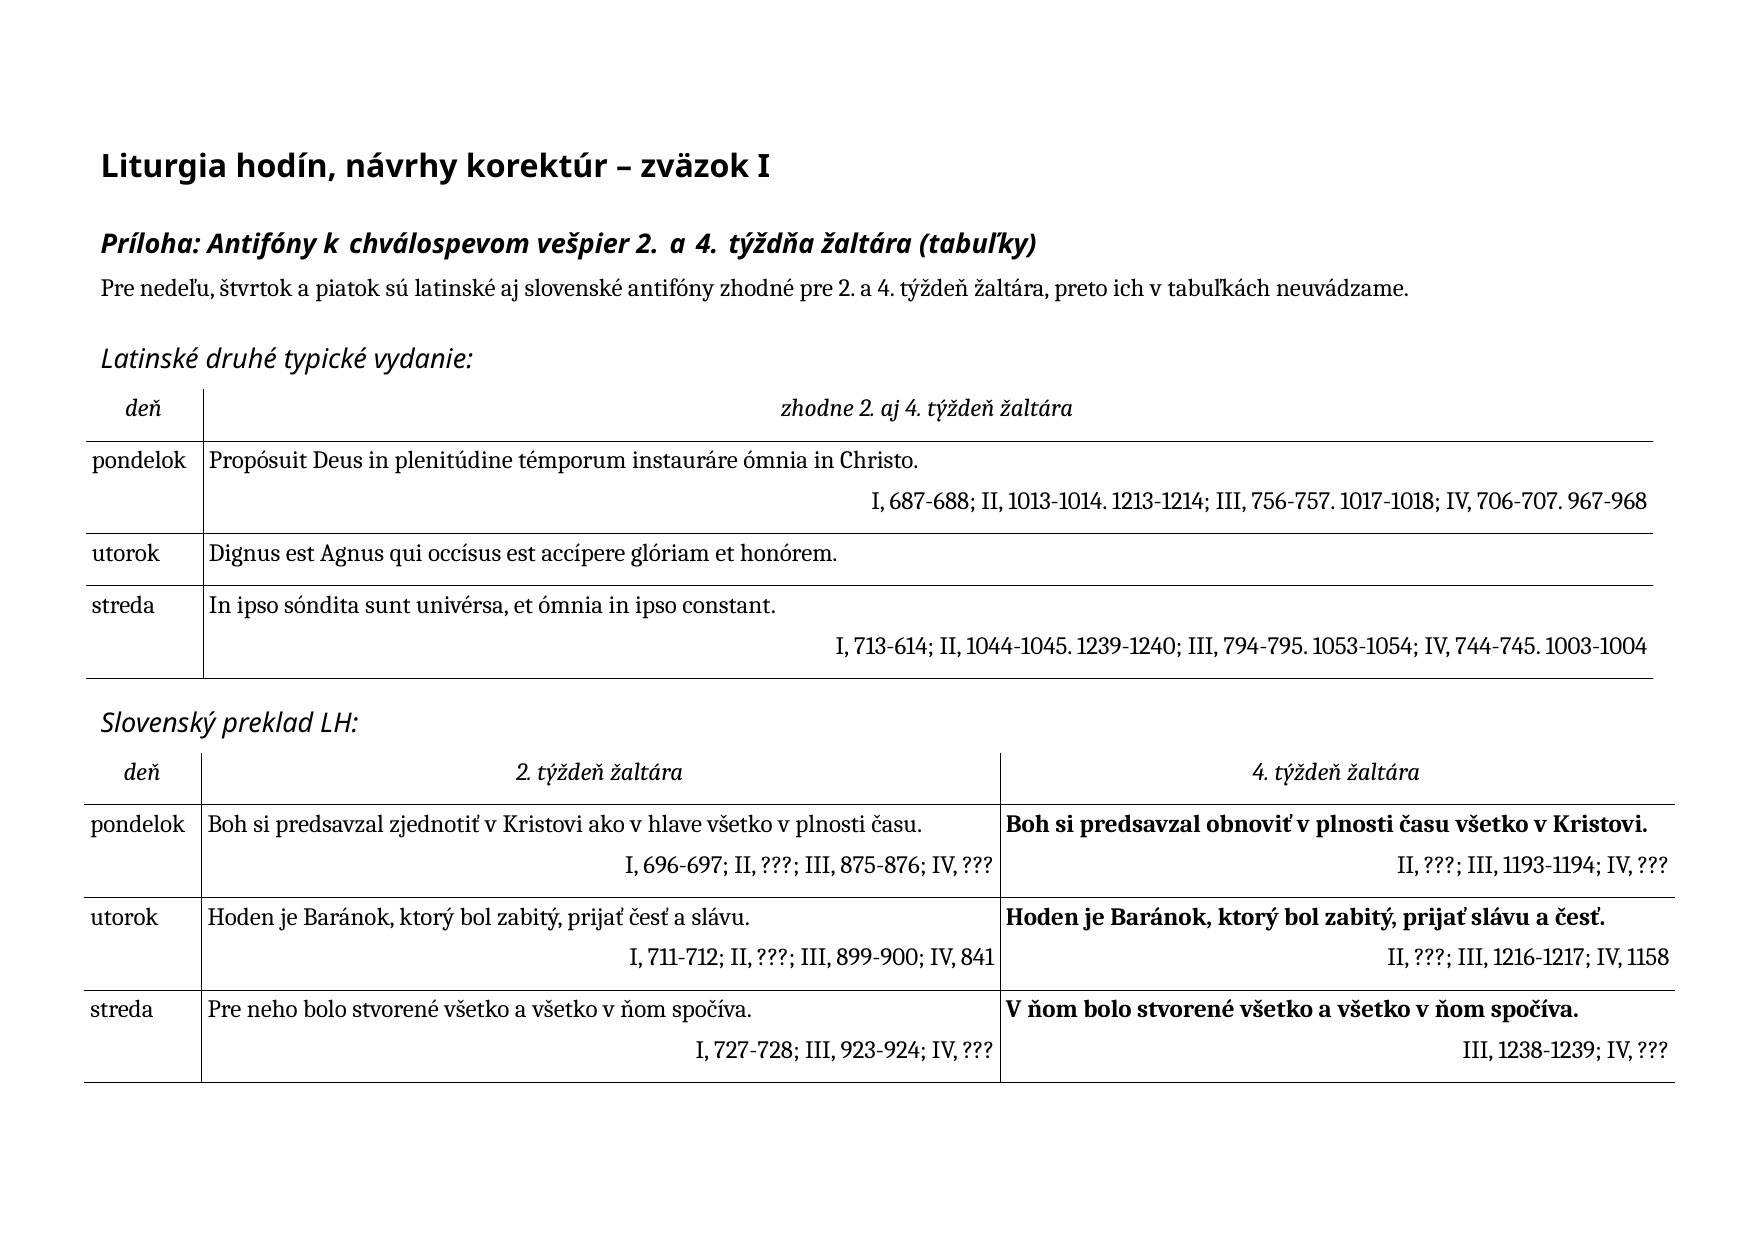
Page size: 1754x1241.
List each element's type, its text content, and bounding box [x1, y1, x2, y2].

table_cell pondelok [86, 442, 203, 533]
table_cell Hoden je Baránok, ktorý bol zabitý, prijať slávu a česť. II, ???; III, 1216-1217; IV, 1158 [1001, 898, 1675, 989]
table_cell Boh si predsavzal zjednotiť v Kristovi ako v hlave všetko v plnosti času. I, 696-697; II, ???; III, 875-876; IV, ??? [202, 805, 1000, 897]
table_header 2. týždeň žaltára [202, 753, 1000, 804]
table_cell Pre neho bolo stvorené všetko a všetko v ňom spočíva. I, 727-728; III, 923-924; IV, ??? [202, 991, 1000, 1082]
text Pre nedeľu, štvrtok a piatok sú latinské aj slovenské antifóny zhodné pre 2. a 4. týždeň žaltára, preto ich v tabuľkách neuvádzame. [100, 274, 1653, 302]
table_header 4. týždeň žaltára [1001, 753, 1675, 804]
table_cell Hoden je Baránok, ktorý bol zabitý, prijať česť a slávu. I, 711-712; II, ???; III, 899-900; IV, 841 [202, 898, 1000, 989]
subtitle Liturgia hodín, návrhy korektúr – zväzok I [100, 143, 1653, 187]
table_cell utorok [84, 898, 201, 989]
subtitle Latinské druhé typické vydanie: [100, 339, 1653, 376]
table_cell In ipso sóndita sunt univérsa, et ómnia in ipso constant. I, 713-614; II, 1044-1045. 1239-1240; III, 794-795. 1053-1054; IV, 744-745. 1003-1004 [204, 586, 1653, 678]
table_cell Boh si predsavzal obnoviť v plnosti času všetko v Kristovi. II, ???; III, 1193-1194; IV, ??? [1001, 805, 1675, 897]
table_cell streda [84, 991, 201, 1082]
table_cell Dignus est Agnus qui occísus est accípere glóriam et honórem. [204, 534, 1653, 585]
table_header deň [86, 389, 203, 441]
subtitle Príloha: Antifóny k chválospevom vešpier 2. a 4. týždňa žaltára (tabuľky) [100, 224, 1653, 261]
table_cell pondelok [84, 805, 201, 897]
table_cell utorok [86, 534, 203, 585]
table_cell Propósuit Deus in plenitúdine témporum instauráre ómnia in Christo. I, 687-688; II, 1013-1014. 1213-1214; III, 756-757. 1017-1018; IV, 706-707. 967-968 [204, 442, 1653, 533]
table_header deň [84, 753, 201, 804]
table_cell streda [86, 586, 203, 678]
subtitle Slovenský preklad LH: [100, 703, 1653, 740]
table_cell V ňom bolo stvorené všetko a všetko v ňom spočíva. III, 1238-1239; IV, ??? [1001, 991, 1675, 1082]
table_header zhodne 2. aj 4. týždeň žaltára [204, 389, 1653, 441]
